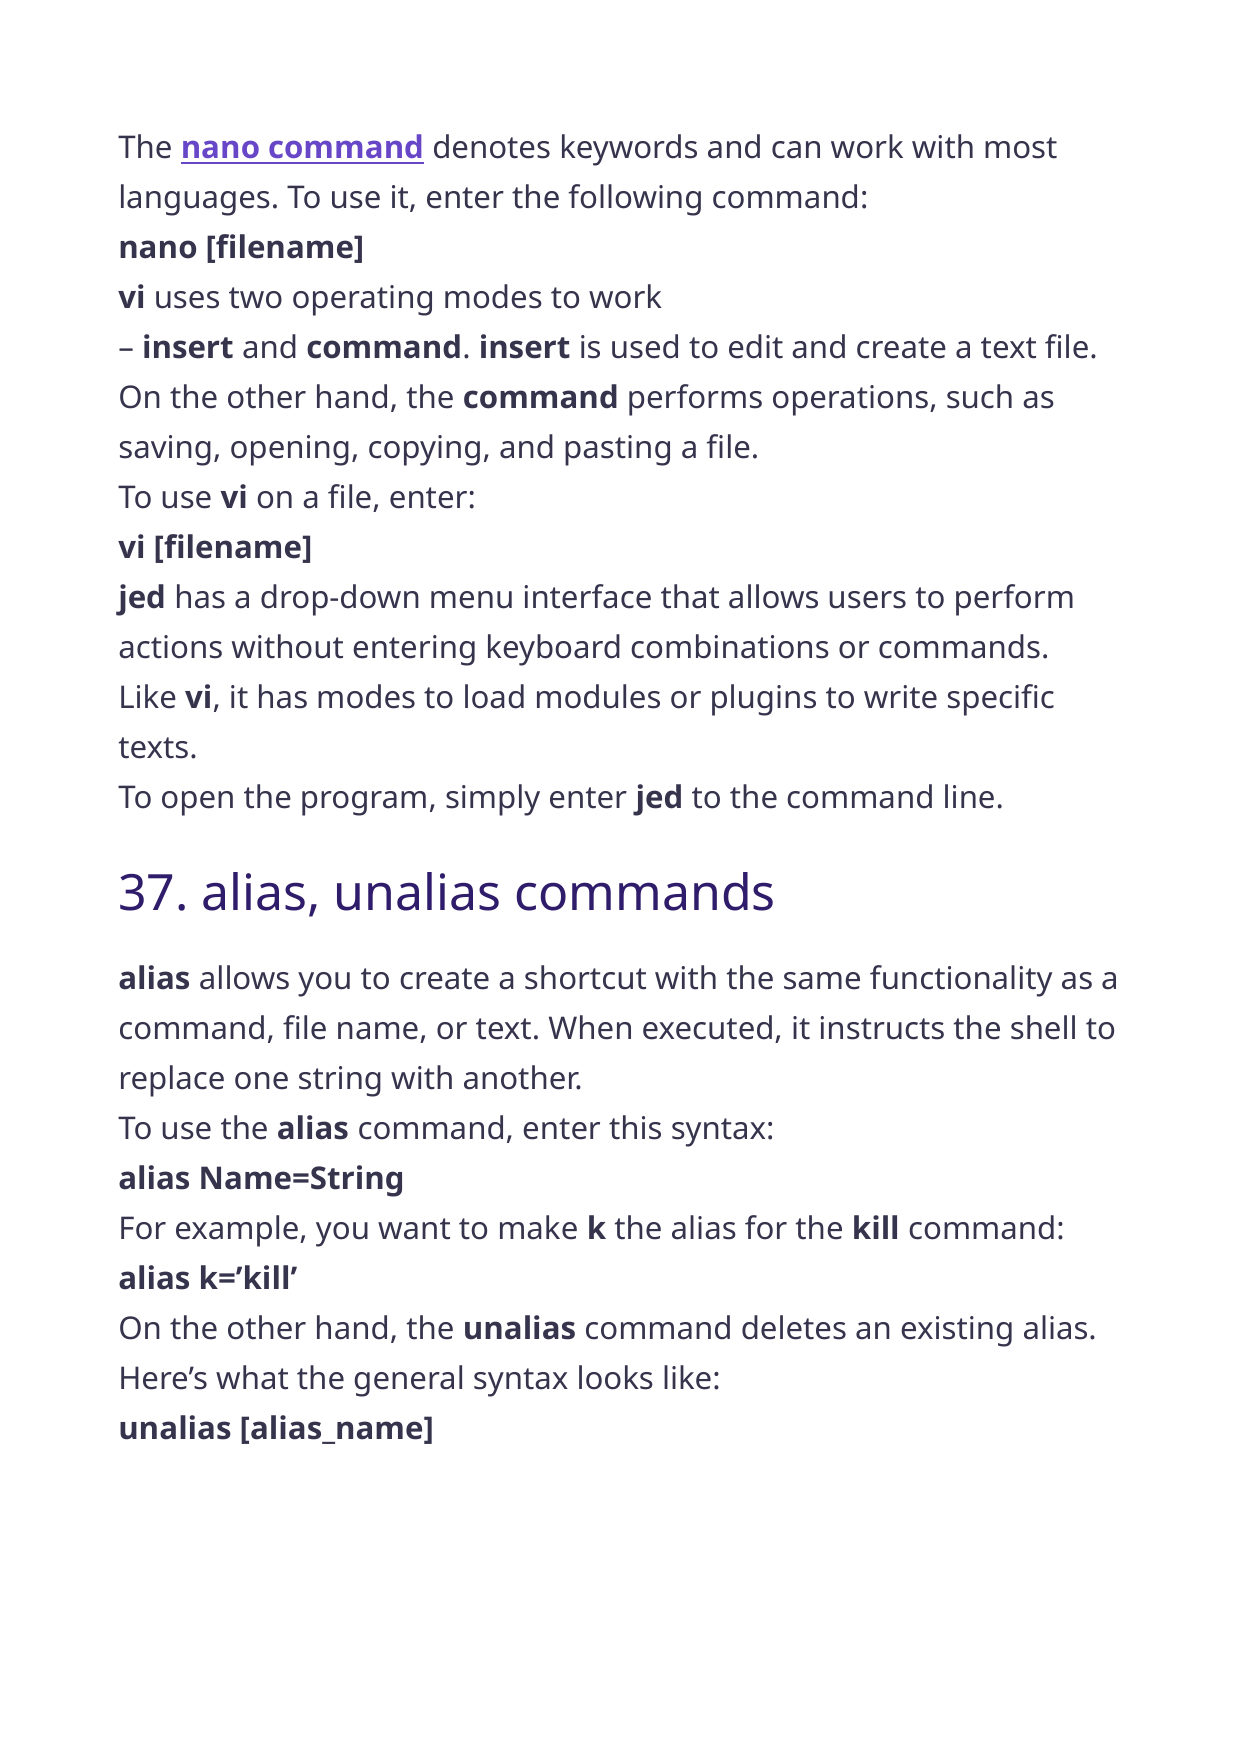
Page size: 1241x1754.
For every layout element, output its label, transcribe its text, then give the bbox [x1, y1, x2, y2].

text jed has a drop-down menu interface that allows users to perform actions without entering keyboard combinations or commands. Like vi, it has modes to load modules or plugins to write specific texts. [118, 568, 1122, 768]
text To open the program, simply enter jed to the command line. [118, 768, 1122, 818]
text vi uses two operating modes to work – insert and command. insert is used to edit and create a text file. On the other hand, the command performs operations, such as saving, opening, copying, and pasting a file. [118, 268, 1122, 468]
text vi [filename] [118, 518, 1122, 568]
text To use vi on a file, enter: [118, 468, 1122, 518]
text nano [filename] [118, 218, 1122, 268]
text alias allows you to create a shortcut with the same functionality as a command, file name, or text. When executed, it instructs the shell to replace one string with another. [118, 949, 1122, 1099]
text The nano command denotes keywords and can work with most languages. To use it, enter the following command: [118, 118, 1122, 218]
text unalias [alias_name] [118, 1399, 1122, 1449]
text For example, you want to make k the alias for the kill command: [118, 1199, 1122, 1249]
text On the other hand, the unalias command deletes an existing alias. [118, 1299, 1122, 1349]
text To use the alias command, enter this syntax: [118, 1099, 1122, 1149]
text Here’s what the general syntax looks like: [118, 1349, 1122, 1399]
text alias Name=String [118, 1149, 1122, 1199]
subtitle 37. alias, unalias commands [118, 857, 1122, 925]
text alias k=’kill’ [118, 1249, 1122, 1299]
